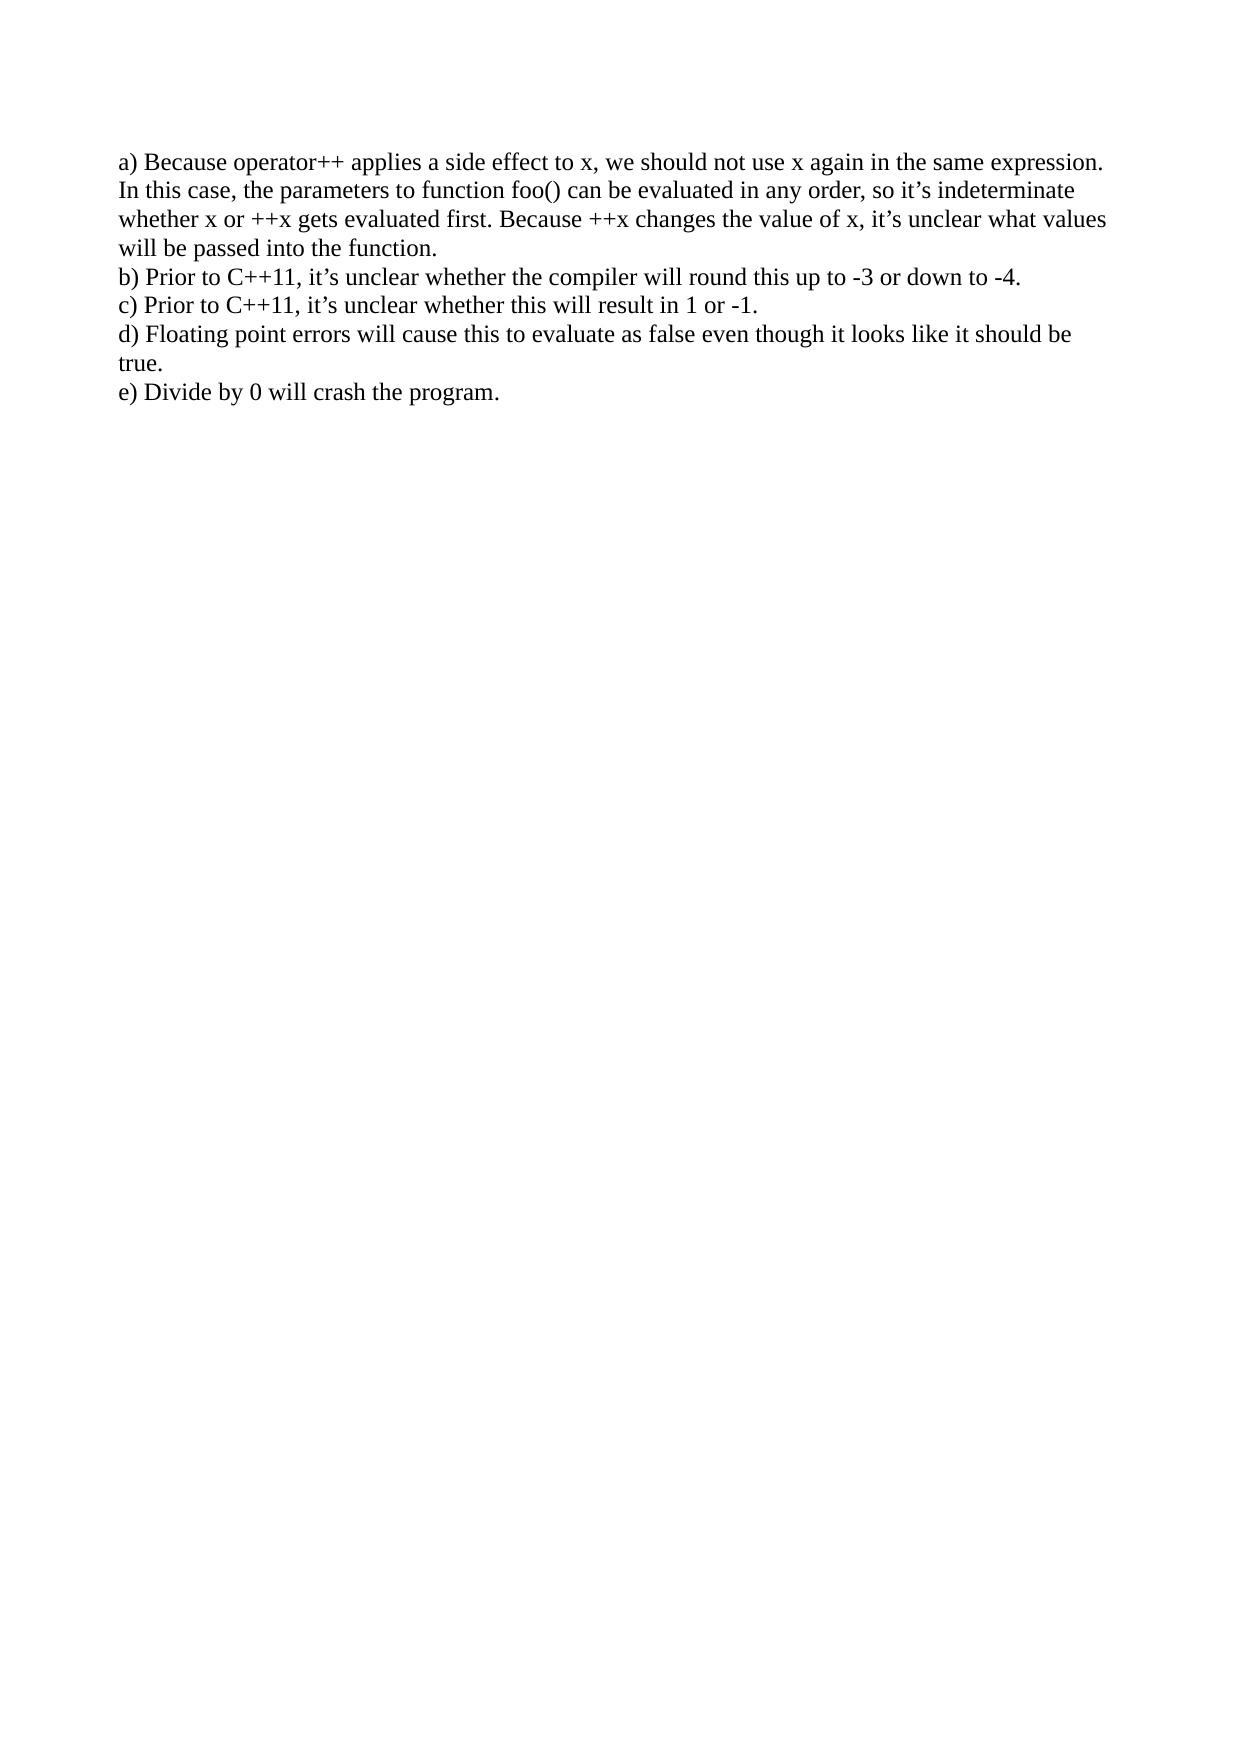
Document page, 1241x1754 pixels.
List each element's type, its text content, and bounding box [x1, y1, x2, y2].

text b) Prior to C++11, it’s unclear whether the compiler will round this up to -3 or down to -4. [118, 262, 1122, 291]
text d) Floating point errors will cause this to evaluate as false even though it looks like it should be true. [118, 319, 1122, 377]
text e) Divide by 0 will crash the program. [118, 377, 1122, 406]
text a) Because operator++ applies a side effect to x, we should not use x again in the same expression. In this case, the parameters to function foo() can be evaluated in any order, so it’s indeterminate whether x or ++x gets evaluated first. Because ++x changes the value of x, it’s unclear what values will be passed into the function. [118, 147, 1122, 262]
text c) Prior to C++11, it’s unclear whether this will result in 1 or -1. [118, 291, 1122, 319]
